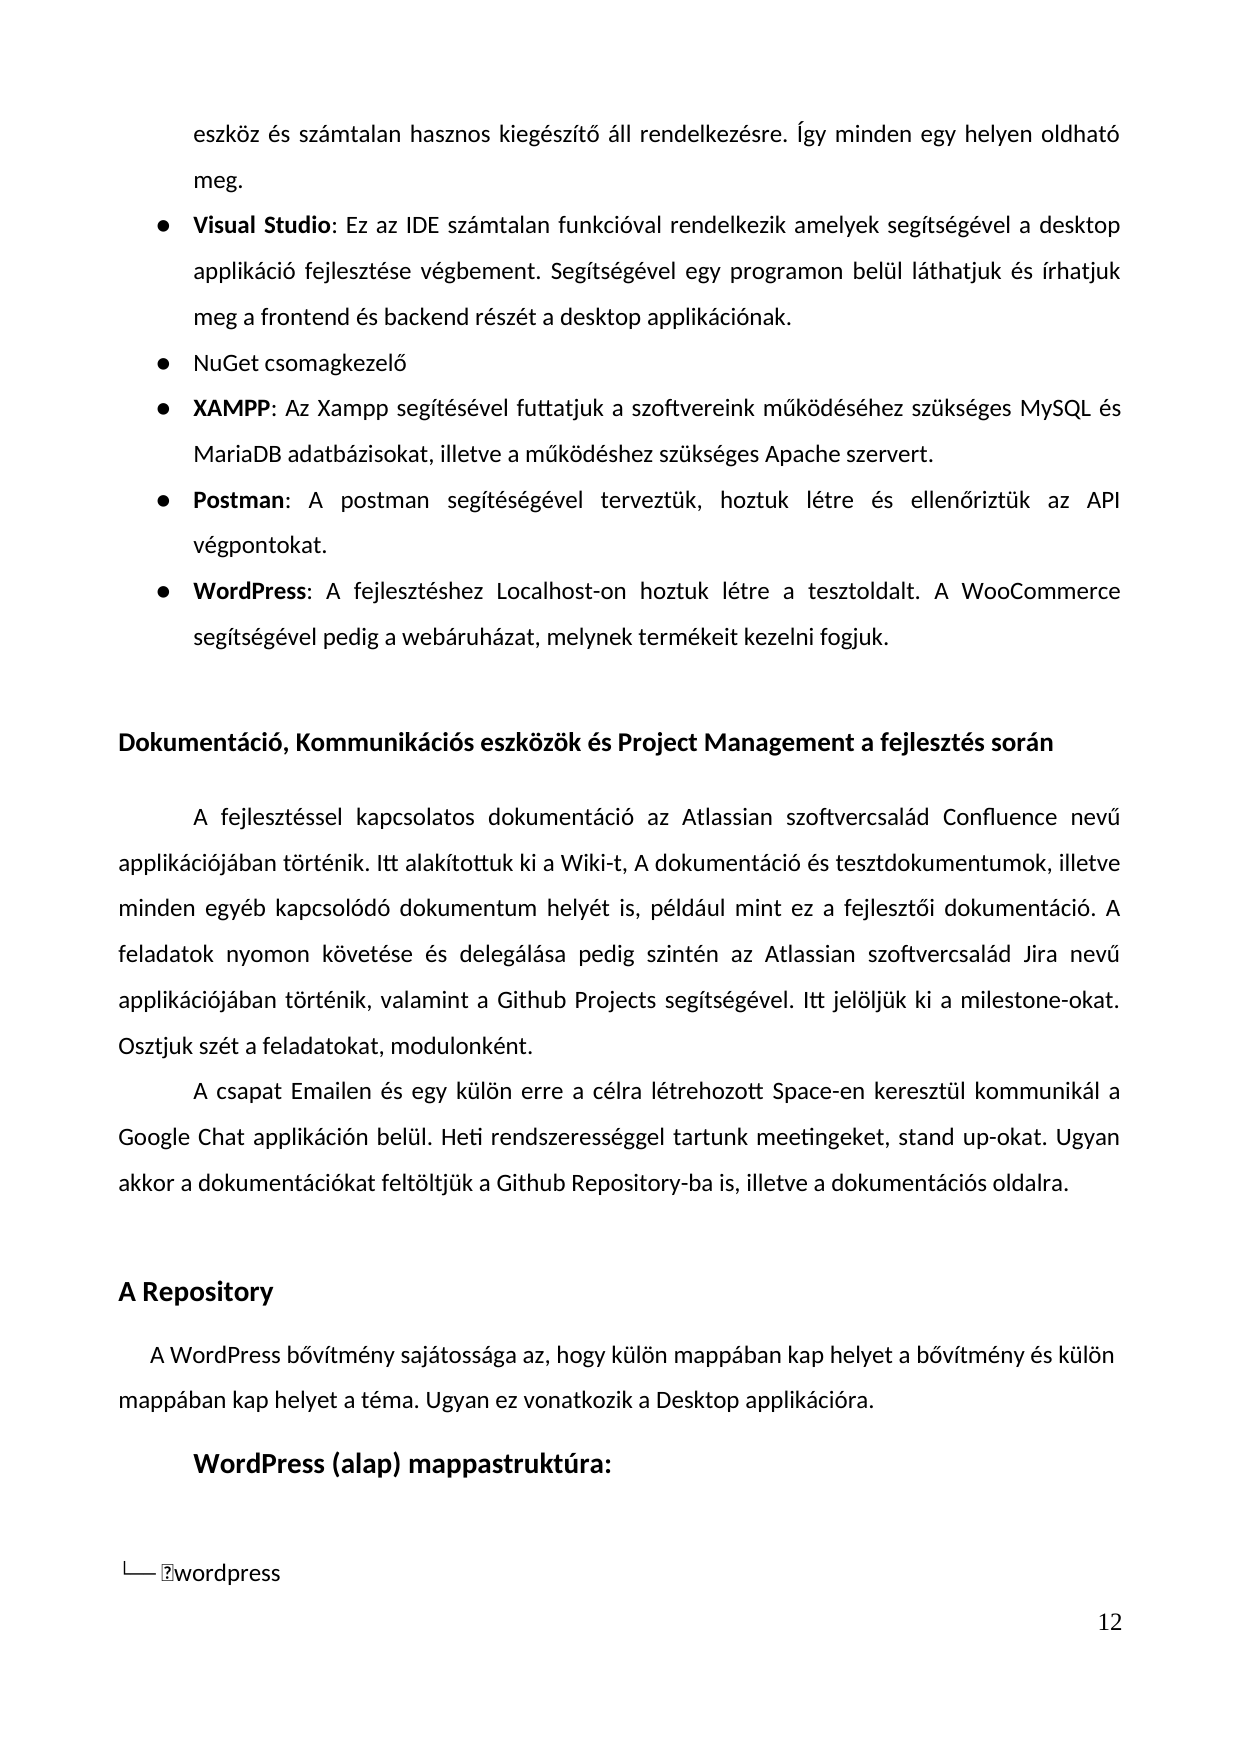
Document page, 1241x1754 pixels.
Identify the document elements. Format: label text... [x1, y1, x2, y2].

subtitle Dokumentáció, Kommunikációs eszközök és Project Management a fejlesztés során [118, 725, 1122, 758]
list WordPress: A fejlesztéshez Localhost-on hoztuk létre a tesztoldalt. A WooCommerce segítségével pedig a webáruházat, melynek termékeit kezelni fogjuk. [156, 575, 1122, 652]
text └── 📁wordpress [118, 1557, 1122, 1587]
list XAMPP: Az Xampp segítésével futtatjuk a szoftvereink működéséhez szükséges MySQL és MariaDB adatbázisokat, illetve a működéshez szükséges Apache szervert. [156, 392, 1122, 469]
text A csapat Emailen és egy külön erre a célra létrehozott Space-en keresztül kommunikál a Google Chat applikáción belül. Heti rendszerességgel tartunk meetingeket, stand up-okat. Ugyan akkor a dokumentációkat feltöltjük a Github Repository-ba is, illetve a dokumentációs oldalra. [118, 1076, 1122, 1197]
list Postman: A postman segítéségével terveztük, hoztuk létre és ellenőriztük az API végpontokat. [156, 484, 1122, 560]
text A fejlesztéssel kapcsolatos dokumentáció az Atlassian szoftvercsalád Confluence nevű applikációjában történik. Itt alakítottuk ki a Wiki-t, A dokumentáció és tesztdokumentumok, illetve minden egyéb kapcsolódó dokumentum helyét is, például mint ez a fejlesztői dokumentáció. A feladatok nyomon követése és delegálása pedig szintén az Atlassian szoftvercsalád Jira nevű applikációjában történik, valamint a Github Projects segítségével. Itt jelöljük ki a milestone-okat. Osztjuk szét a feladatokat, modulonként. [118, 801, 1122, 1060]
list NuGet csomagkezelő [156, 347, 1122, 377]
subtitle A Repository [118, 1273, 1122, 1309]
list eszköz és számtalan hasznos kiegészítő áll rendelkezésre. Így minden egy helyen oldható meg. [156, 118, 1122, 194]
text A WordPress bővítmény sajátossága az, hogy külön mappában kap helyet a bővítmény és külön mappában kap helyet a téma. Ugyan ez vonatkozik a Desktop applikációra. [118, 1339, 1122, 1415]
subtitle WordPress (alap) mappastruktúra: [118, 1445, 1122, 1481]
list Visual Studio: Ez az IDE számtalan funkcióval rendelkezik amelyek segítségével a desktop applikáció fejlesztése végbement. Segítségével egy programon belül láthatjuk és írhatjuk meg a frontend és backend részét a desktop applikációnak. [156, 209, 1122, 332]
